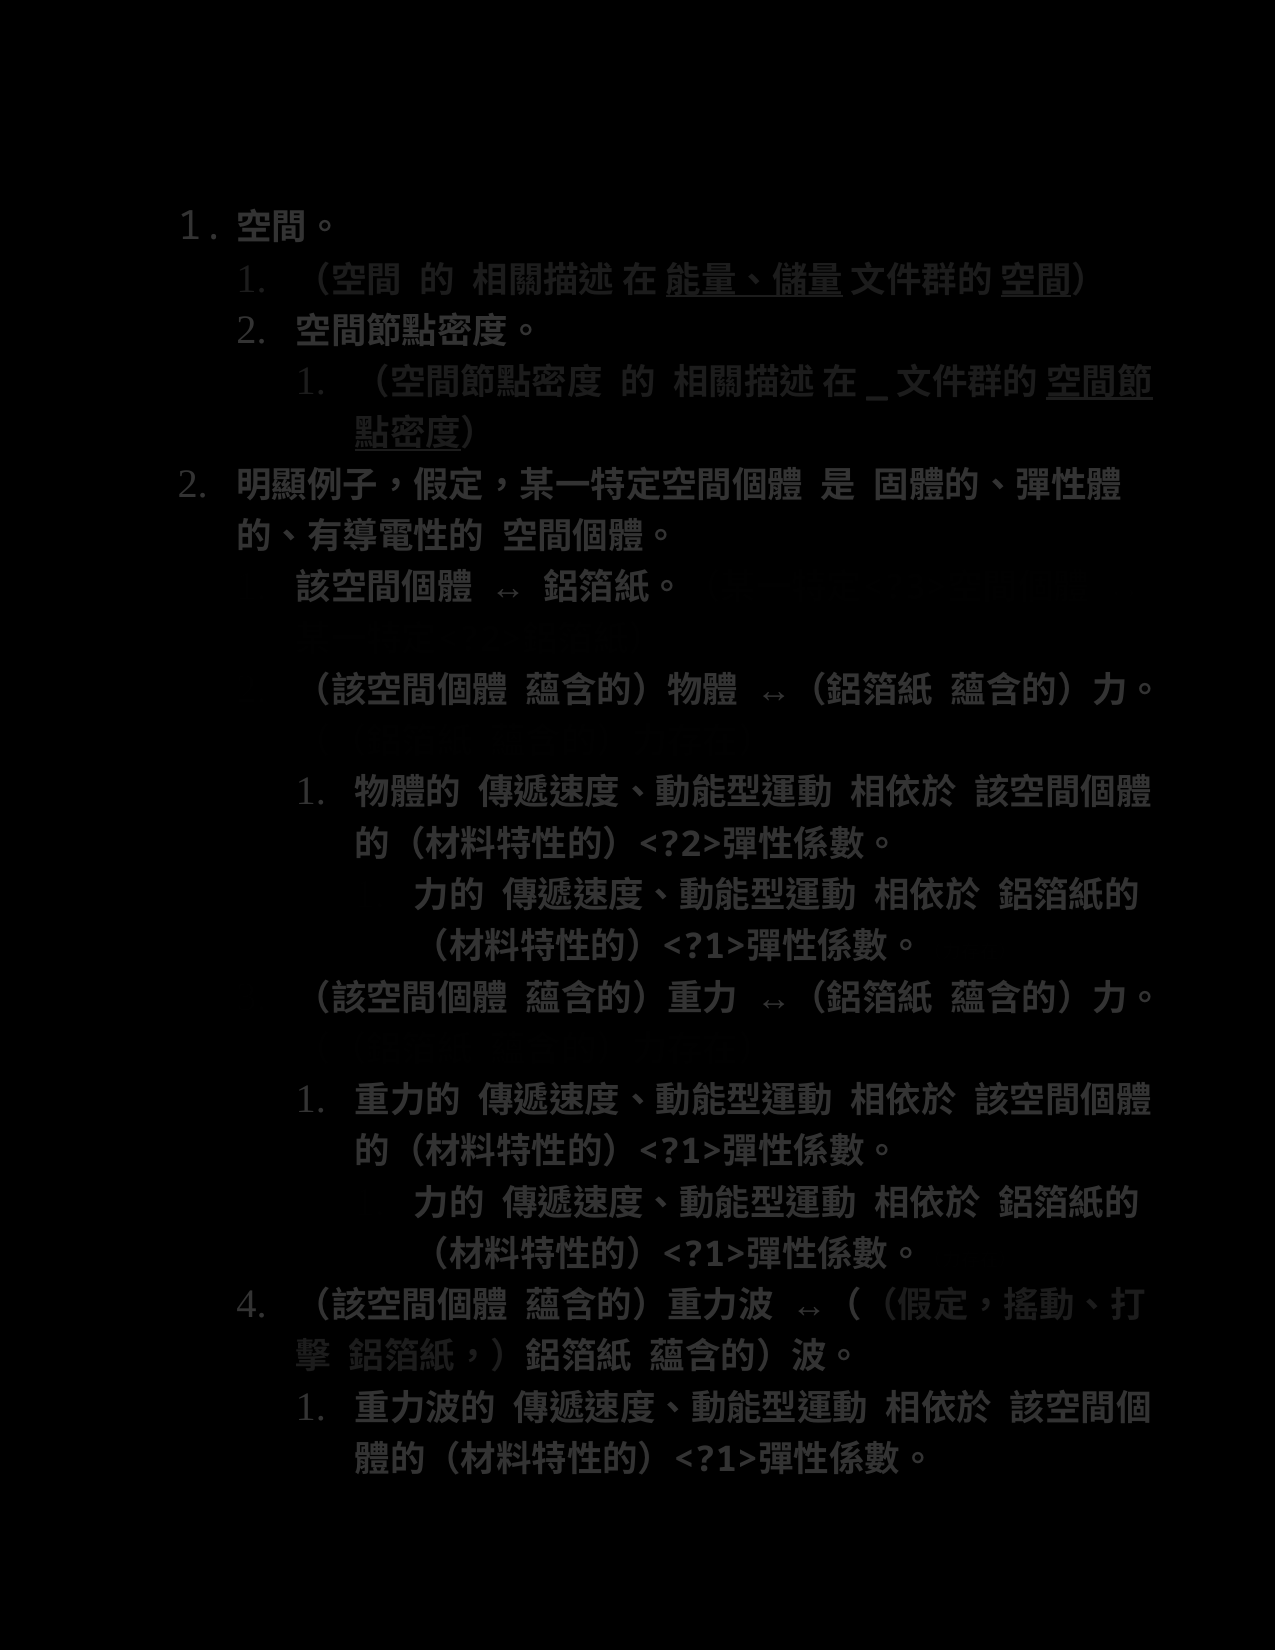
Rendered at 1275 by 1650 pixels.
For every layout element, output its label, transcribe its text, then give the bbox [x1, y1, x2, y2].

list 力的 傳遞速度、動能型運動 相依於 鋁箔紙的（材料特性的）<?1>彈性係數。（力存在） [354, 866, 1157, 969]
list （空間節點密度 的 相關描述 在 _ 文件群的 空間節點密度） [295, 353, 1157, 456]
list 重力的 傳遞速度、動能型運動 相依於 該空間個體的（材料特性的）<?1>彈性係數。 [295, 1071, 1157, 1174]
list （該空間個體 蘊含的）重力 ↔（鋁箔紙 蘊含的）力。（（鋁箔紙 蘊含的）力存在） [236, 969, 1157, 1071]
list 明顯例子，假定，某一特定空間個體 是 固體的、彈性體的、有導電性的 空間個體。 [177, 456, 1157, 558]
list 空間。 [177, 196, 1157, 251]
list 重力波的 傳遞速度、動能型運動 相依於 該空間個體的（材料特性的）<?1>彈性係數。 [295, 1379, 1157, 1482]
list （該空間個體 蘊含的）物體 ↔（鋁箔紙 蘊含的）力。（（鋁箔紙 蘊含的）力存在） [236, 661, 1157, 764]
list 物體的 傳遞速度、動能型運動 相依於 該空間個體的（材料特性的）<?2>彈性係數。 [295, 764, 1157, 866]
list 力的 傳遞速度、動能型運動 相依於 鋁箔紙的（材料特性的）<?1>彈性係數。（力存在） [354, 1174, 1157, 1277]
list （該空間個體 蘊含的）重力波 ↔（（假定，搖動、打擊 鋁箔紙，）鋁箔紙 蘊含的）波。 [236, 1277, 1157, 1379]
list 空間節點密度。 [236, 302, 1157, 353]
list 該空間個體 ↔ 鋁箔紙。（某一特定<?3>空間個體 ↔ 某一特定<?2>鋁箔紙） [236, 558, 1157, 661]
list （空間 的 相關描述 在 能量、儲量 文件群的 空間） [236, 251, 1157, 302]
